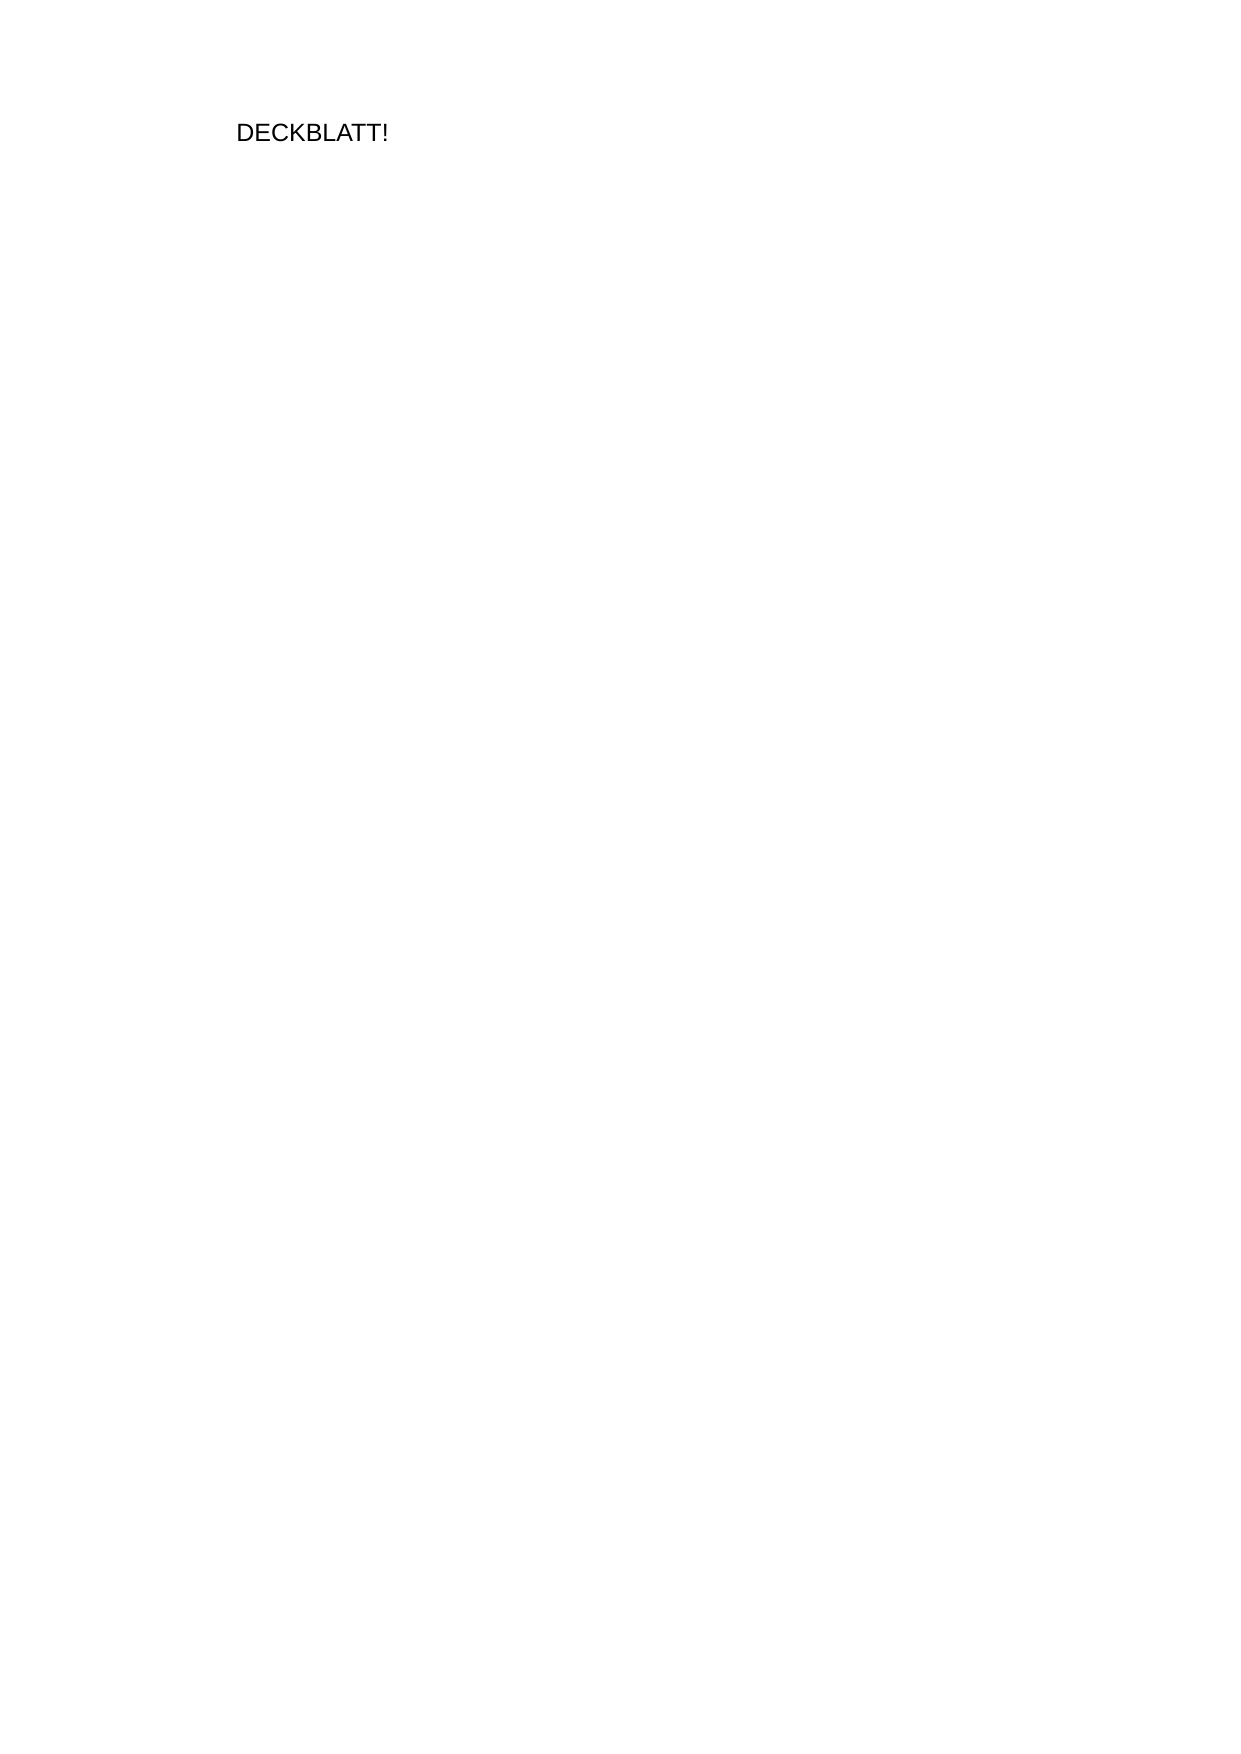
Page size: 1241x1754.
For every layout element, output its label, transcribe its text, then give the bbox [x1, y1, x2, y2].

text DECKBLATT! [236, 118, 1122, 147]
